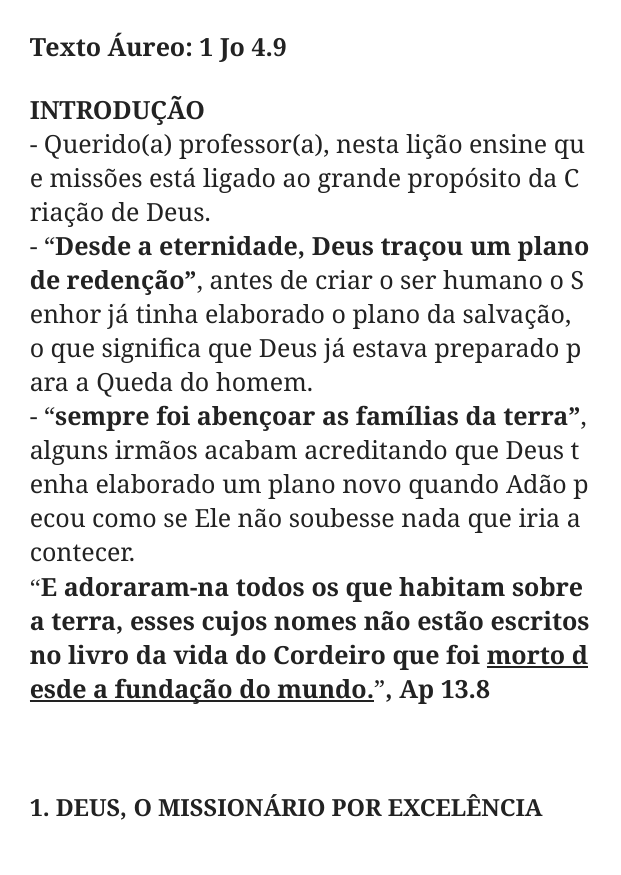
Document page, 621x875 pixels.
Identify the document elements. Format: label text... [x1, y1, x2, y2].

text - Querido(a) professor(a), nesta lição ensine que missões está ligado ao grande propósito da Criação de Deus. [29, 126, 591, 228]
text “E adoraram-na todos os que habitam sobre a terra, esses cujos nomes não estão escritos no livro da vida do Cordeiro que foi morto desde a fundação do mundo.”, Ap 13.8 [29, 569, 591, 705]
text - “Desde a eternidade, Deus traçou um plano de redenção”, antes de criar o ser humano o Senhor já tinha elaborado o plano da salvação, o que significa que Deus já estava preparado para a Queda do homem. [29, 228, 591, 399]
text - “sempre foi abençoar as famílias da terra”, alguns irmãos acabam acreditando que Deus tenha elaborado um plano novo quando Adão pecou como se Ele não soubesse nada que iria acontecer. [29, 399, 591, 569]
text 1. DEUS, O MISSIONÁRIO POR EXCELÊNCIA [29, 792, 591, 824]
text INTRODUÇÃO [29, 92, 591, 126]
text Texto Áureo: 1 Jo 4.9 [29, 29, 591, 63]
